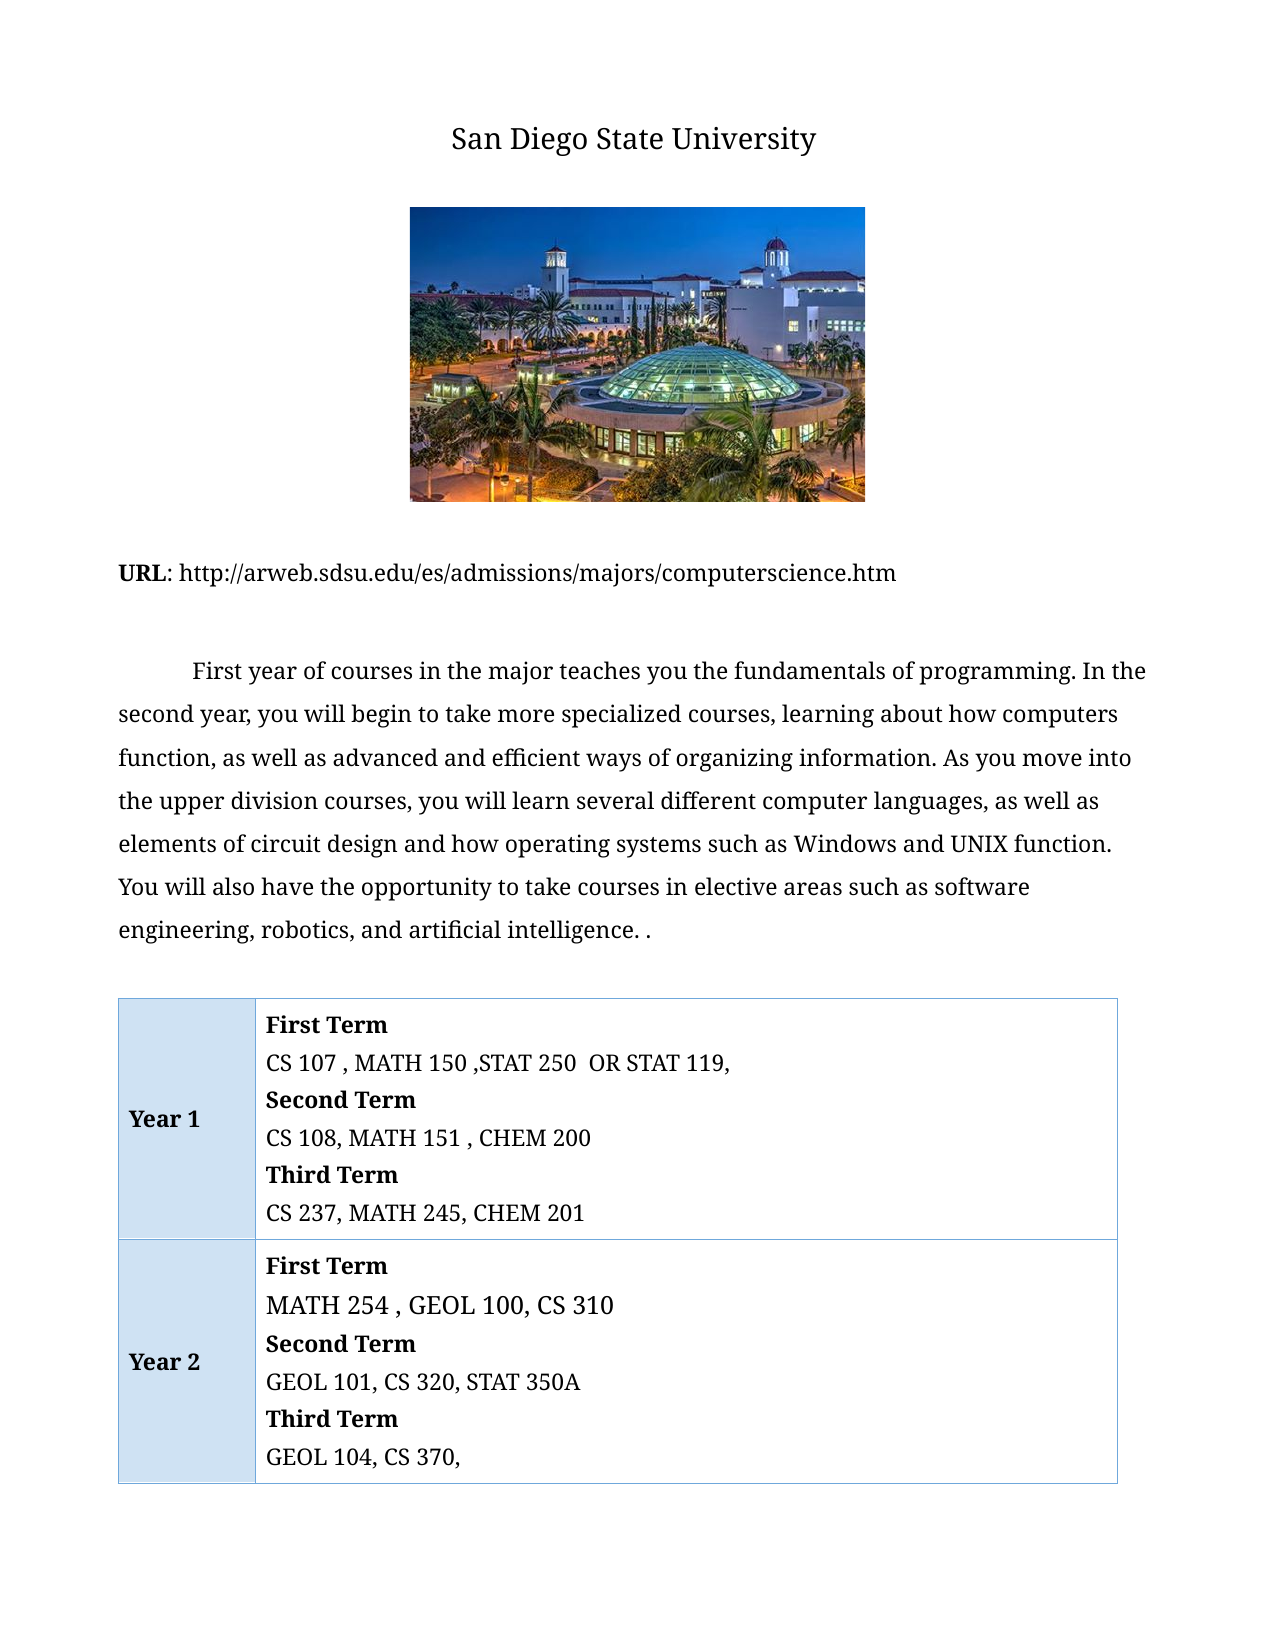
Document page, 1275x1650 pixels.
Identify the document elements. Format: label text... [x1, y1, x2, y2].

table_header First Term CS 107 , MATH 150 ,STAT 250 OR STAT 119, Second Term CS 108, MATH 151 , CHEM 200 Third Term CS 237, MATH 245, CHEM 201 [256, 999, 1117, 1238]
text San Diego State University [118, 118, 1157, 158]
text First year of courses in the major teaches you the fundamentals of programming. In the second year, you will begin to take more specialized courses, learning about how computers function, as well as advanced and efficient ways of organizing information. As you move into the upper division courses, you will learn several different computer languages, as well as elements of circuit design and how operating systems such as Windows and UNIX function. You will also have the opportunity to take courses in elective areas such as software engineering, robotics, and artificial intelligence. . [118, 655, 1157, 945]
table_header Year 1 [119, 999, 255, 1238]
text URL: http://arweb.sdsu.edu/es/admissions/majors/computerscience.htm [118, 557, 1157, 588]
table_cell Year 2 [119, 1240, 255, 1482]
picture [409, 207, 866, 502]
table_cell First Term MATH 254 , GEOL 100, CS 310 Second Term GEOL 101, CS 320, STAT 350A Third Term GEOL 104, CS 370, [256, 1240, 1117, 1482]
